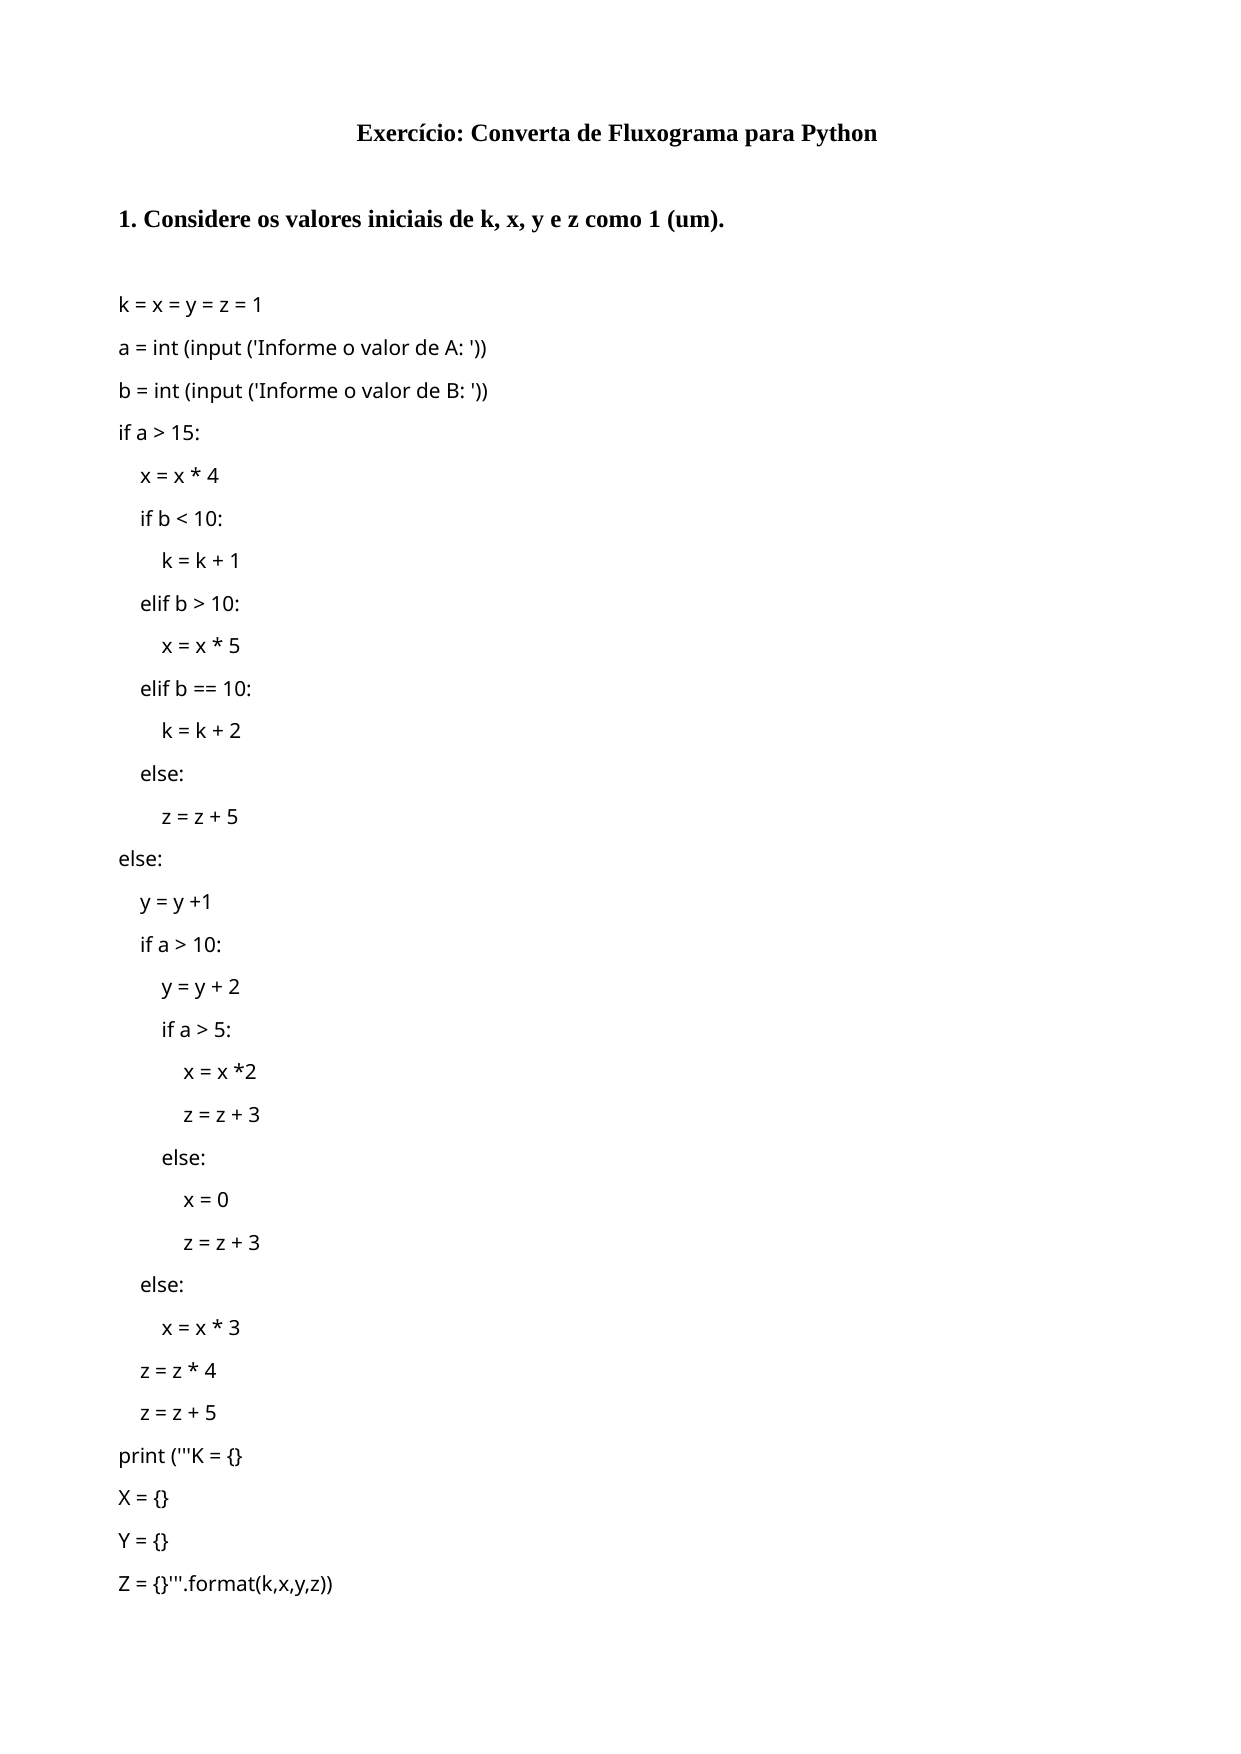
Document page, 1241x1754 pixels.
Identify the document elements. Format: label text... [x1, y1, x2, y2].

text 1. Considere os valores iniciais de k, x, y e z como 1 (um). [118, 204, 1122, 233]
text Exercício: Converta de Fluxograma para Python [118, 118, 1122, 147]
text k = x = y = z = 1 a = int (input ('Informe o valor de A: ')) b = int (input ('Informe o valor de B: ')) if a > 15: x = x * 4 if b < 10: k = k + 1 elif b > 10: x = x * 5 elif b == 10: k = k + 2 else: z = z + 5 else: y = y +1 if a > 10: y = y + 2 if a > 5: x = x *2 z = z + 3 else: x = 0 z = z + 3 else: x = x * 3 z = z * 4 z = z + 5 print ('''K = {} X = {} Y = {} Z = {}'''.format(k,x,y,z)) [118, 291, 1122, 1597]
